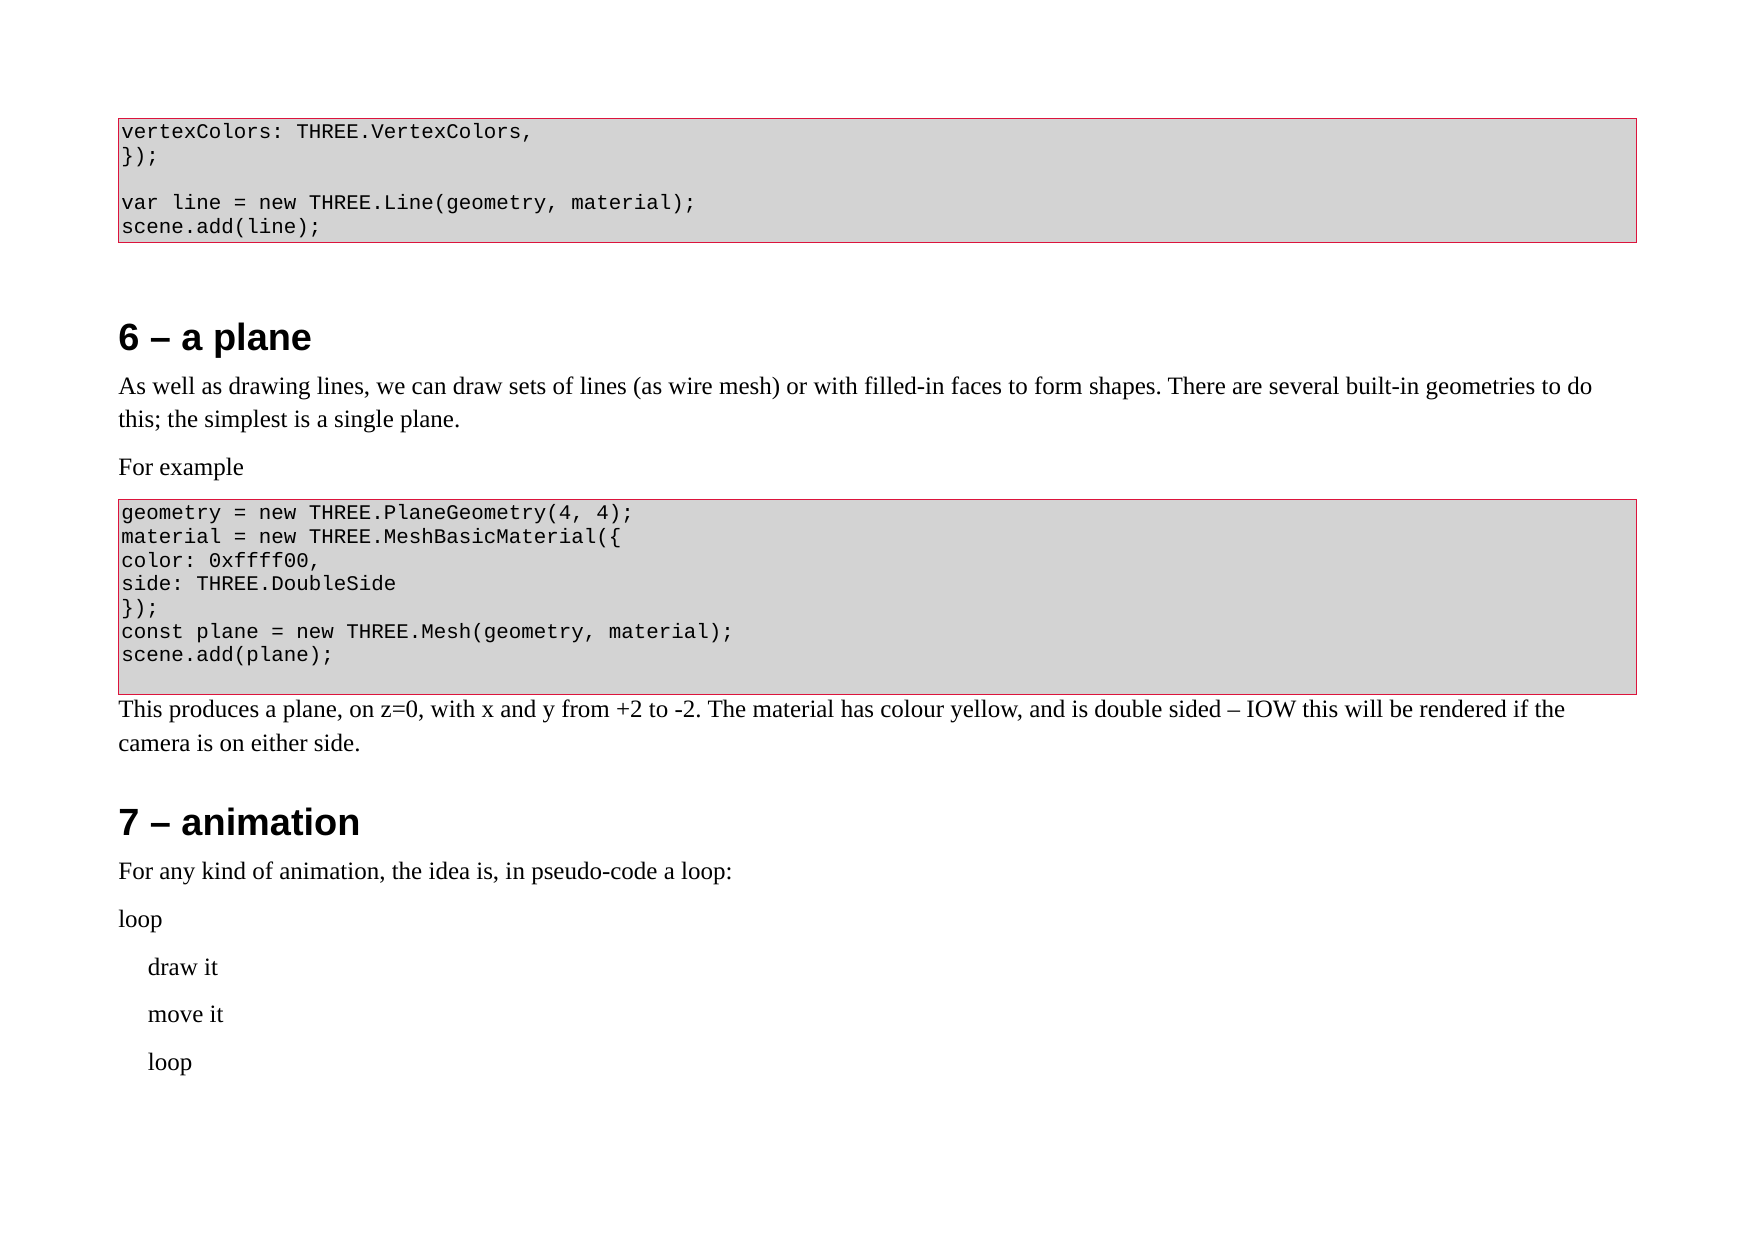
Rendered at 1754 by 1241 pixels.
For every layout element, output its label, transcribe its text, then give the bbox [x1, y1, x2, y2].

text geometry = new THREE.PlaneGeometry(4, 4); [119, 500, 1636, 523]
subtitle 7 – animation [118, 800, 1636, 844]
text material = new THREE.MeshBasicMaterial({ [119, 523, 1636, 547]
text scene.add(plane); [119, 641, 1636, 665]
subtitle 6 – a plane [118, 315, 1636, 359]
text var line = new THREE.Line(geometry, material); [119, 189, 1636, 213]
text move it [118, 999, 1636, 1028]
text const plane = new THREE.Mesh(geometry, material); [119, 618, 1636, 641]
text This produces a plane, on z=0, with x and y from +2 to -2. The material has colour yellow, and is double sided – IOW this will be rendered if the camera is on either side. [118, 695, 1636, 756]
text As well as drawing lines, we can draw sets of lines (as wire mesh) or with filled-in faces to form shapes. There are several built-in geometries to do this; the simplest is a single plane. [118, 371, 1636, 433]
text color: 0xffff00, [119, 547, 1636, 570]
text For example [118, 452, 1636, 481]
text loop [118, 1047, 1636, 1076]
text draw it [118, 952, 1636, 980]
text side: THREE.DoubleSide [119, 570, 1636, 594]
text loop [118, 904, 1636, 933]
text vertexColors: THREE.VertexColors, [119, 119, 1636, 142]
text scene.add(line); [119, 213, 1636, 242]
text }); [119, 142, 1636, 165]
text }); [119, 594, 1636, 618]
text For any kind of animation, the idea is, in pseudo-code a loop: [118, 856, 1636, 885]
